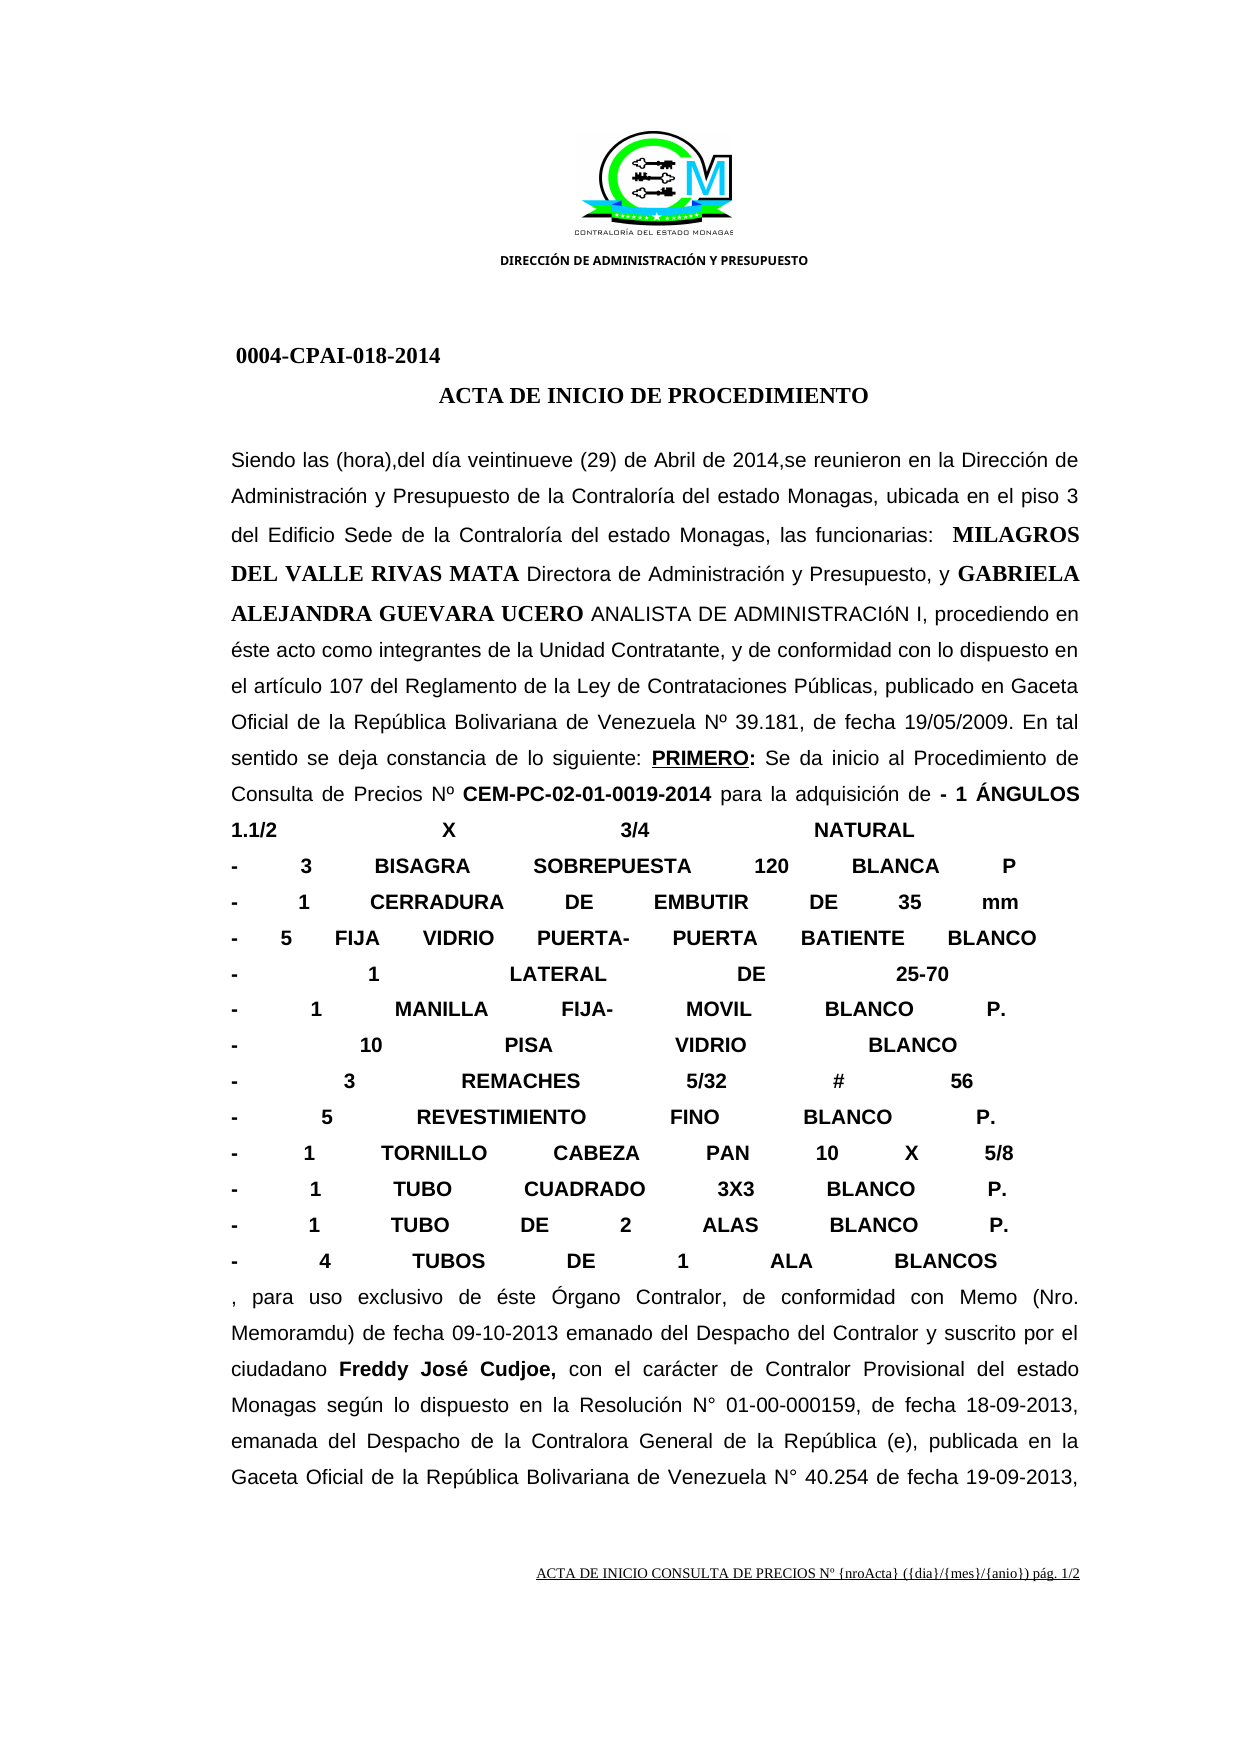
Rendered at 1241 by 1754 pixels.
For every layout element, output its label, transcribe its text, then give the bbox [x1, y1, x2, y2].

picture [574, 131, 733, 235]
text ACTA DE INICIO DE PROCEDIMIENTO [228, 382, 1080, 408]
text Siendo las (hora),del día veintinueve (29) de Abril de 2014,se reunieron en la Dirección de Administración y Presupuesto de la Contraloría del estado Monagas, ubicada en el piso 3 del Edificio Sede de la Contraloría del estado Monagas, las funcionarias: MILAGROS DEL VALLE RIVAS MATA Directora de Administración y Presupuesto, y GABRIELA ALEJANDRA GUEVARA UCERO ANALISTA DE ADMINISTRACIóN I, procediendo en éste acto como integrantes de la Unidad Contratante, y de conformidad con lo dispuesto en el artículo 107 del Reglamento de la Ley de Contrataciones Públicas, publicado en Gaceta Oficial de la República Bolivariana de Venezuela Nº 39.181, de fecha 19/05/2009. En tal sentido se deja constancia de lo siguiente: PRIMERO: Se da inicio al Procedimiento de Consulta de Precios Nº CEM-PC-02-01-0019-2014 para la adquisición de - 1 ÁNGULOS 1.1/2 X 3/4 NATURAL - 3 BISAGRA SOBREPUESTA 120 BLANCA P - 1 CERRADURA DE EMBUTIR DE 35 mm - 5 FIJA VIDRIO PUERTA- PUERTA BATIENTE BLANCO - 1 LATERAL DE 25-70 - 1 MANILLA FIJA- MOVIL BLANCO P. - 10 PISA VIDRIO BLANCO - 3 REMACHES 5/32 # 56 - 5 REVESTIMIENTO FINO BLANCO P. - 1 TORNILLO CABEZA PAN 10 X 5/8 - 1 TUBO CUADRADO 3X3 BLANCO P. - 1 TUBO DE 2 ALAS BLANCO P. - 4 TUBOS DE 1 ALA BLANCOS , para uso exclusivo de éste Órgano Contralor, de conformidad con Memo (Nro. Memoramdu) de fecha 09-10-2013 emanado del Despacho del Contralor y suscrito por el ciudadano Freddy José Cudjoe, con el carácter de Contralor Provisional del estado Monagas según lo dispuesto en la Resolución N° 01-00-000159, de fecha 18-09-2013, emanada del Despacho de la Contralora General de la República (e), publicada en la Gaceta Oficial de la República Bolivariana de Venezuela N° 40.254 de fecha 19-09-2013, [231, 448, 1080, 1488]
text 0004-CPAI-018-2014 [230, 342, 1080, 369]
